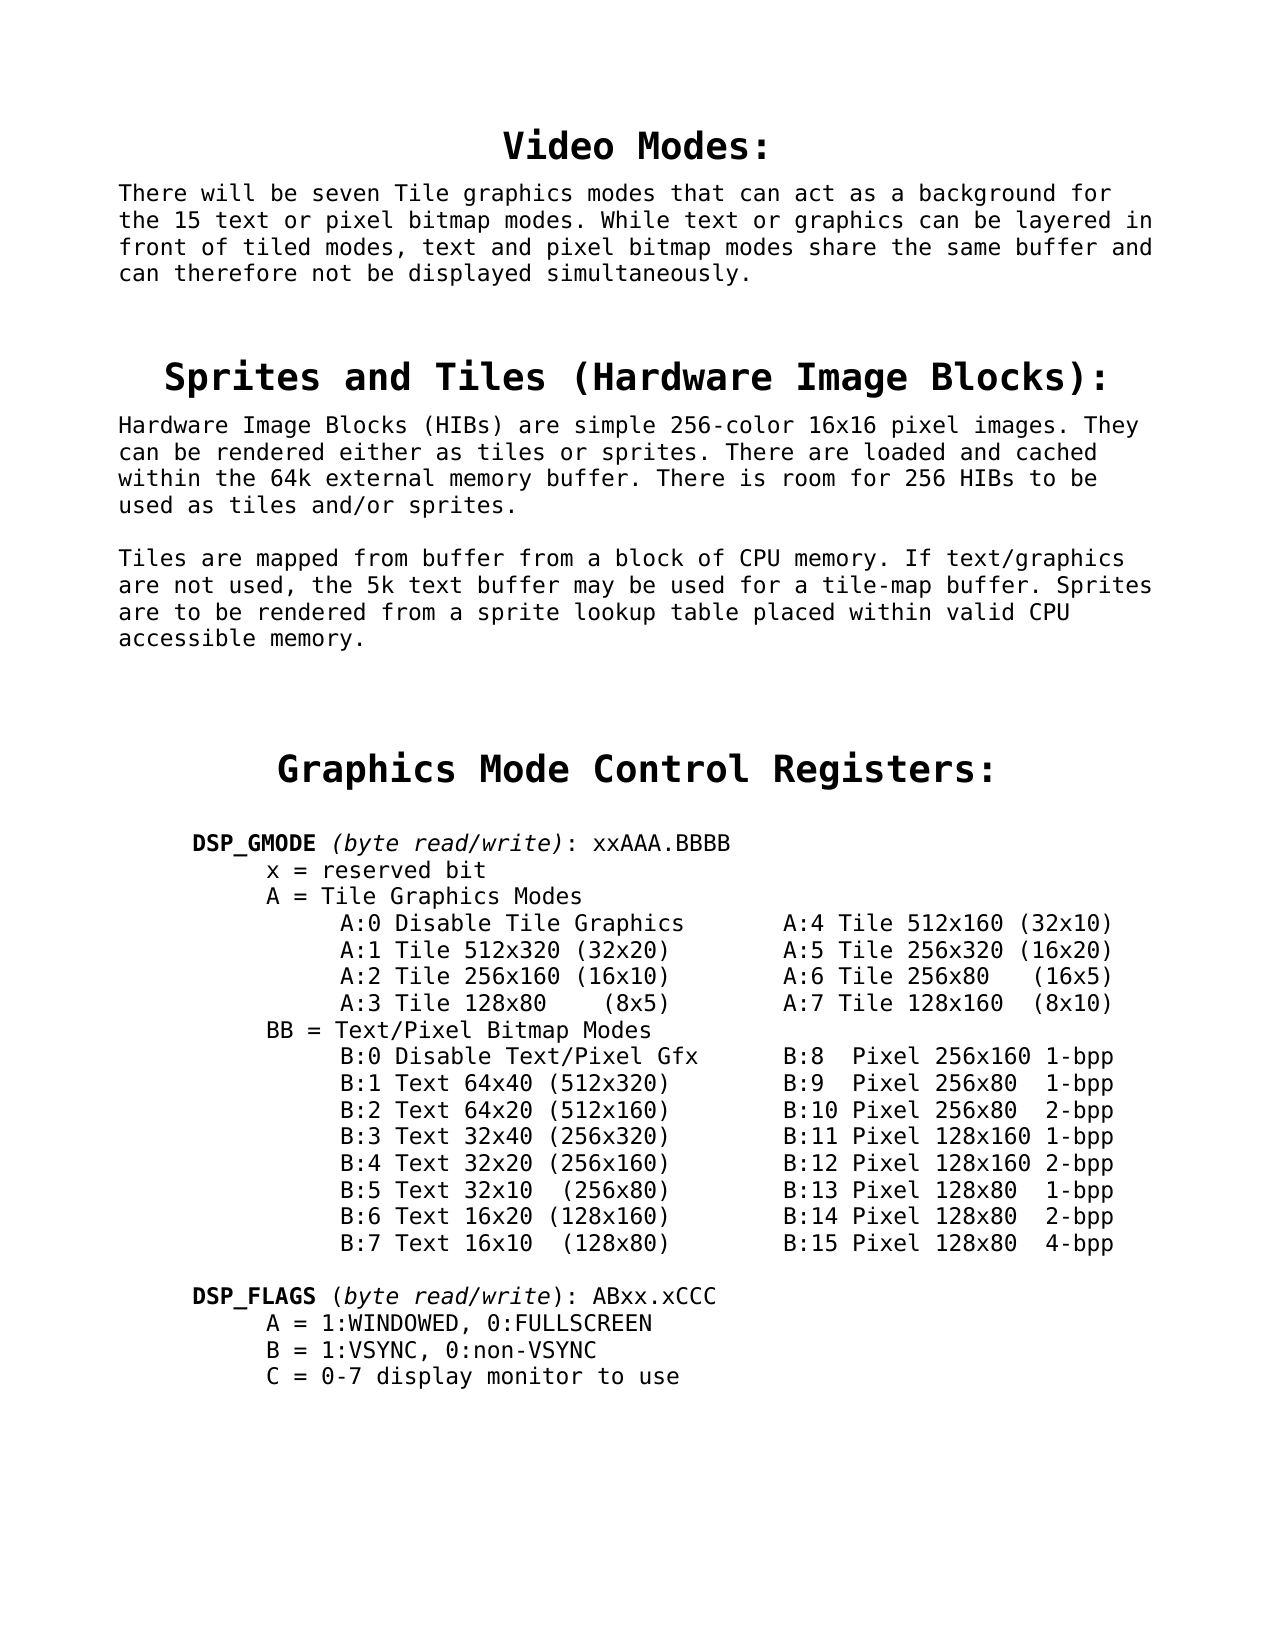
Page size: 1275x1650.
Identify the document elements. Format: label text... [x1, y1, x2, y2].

text Tiles are mapped from buffer from a block of CPU memory. If text/graphics are not used, the 5k text buffer may be used for a tile-map buffer. Sprites are to be rendered from a sprite lookup table placed within valid CPU accessible memory. [118, 545, 1157, 652]
subtitle Graphics Mode Control Registers: [118, 747, 1157, 791]
text B = 1:VSYNC, 0:non-VSYNC [118, 1337, 1157, 1363]
text B:3 Text 32x40 (256x320) B:11 Pixel 128x160 1-bpp [118, 1123, 1157, 1150]
text A = Tile Graphics Modes [118, 883, 1157, 910]
text DSP_GMODE (byte read/write): xxAAA.BBBB [118, 830, 1157, 857]
text B:0 Disable Text/Pixel Gfx B:8 Pixel 256x160 1-bpp [118, 1043, 1157, 1070]
text DSP_FLAGS (byte read/write): ABxx.xCCC [118, 1283, 1157, 1310]
text A:2 Tile 256x160 (16x10) A:6 Tile 256x80 (16x5) [118, 963, 1157, 990]
text B:4 Text 32x20 (256x160) B:12 Pixel 128x160 2-bpp [118, 1150, 1157, 1177]
subtitle Video Modes: [118, 124, 1157, 168]
text Hardware Image Blocks (HIBs) are simple 256-color 16x16 pixel images. They can be rendered either as tiles or sprites. There are loaded and cached within the 64k external memory buffer. There is room for 256 HIBs to be used as tiles and/or sprites. [118, 412, 1157, 519]
text A = 1:WINDOWED, 0:FULLSCREEN [118, 1310, 1157, 1337]
text B:5 Text 32x10 (256x80) B:13 Pixel 128x80 1-bpp [118, 1177, 1157, 1203]
text A:0 Disable Tile Graphics A:4 Tile 512x160 (32x10) [118, 910, 1157, 937]
text There will be seven Tile graphics modes that can act as a background for the 15 text or pixel bitmap modes. While text or graphics can be layered in front of tiled modes, text and pixel bitmap modes share the same buffer and can therefore not be displayed simultaneously. [118, 181, 1157, 287]
text C = 0-7 display monitor to use [118, 1363, 1157, 1390]
text B:2 Text 64x20 (512x160) B:10 Pixel 256x80 2-bpp [118, 1097, 1157, 1123]
text A:1 Tile 512x320 (32x20) A:5 Tile 256x320 (16x20) [118, 937, 1157, 963]
text B:7 Text 16x10 (128x80) B:15 Pixel 128x80 4-bpp [118, 1230, 1157, 1257]
text B:1 Text 64x40 (512x320) B:9 Pixel 256x80 1-bpp [118, 1070, 1157, 1097]
text B:6 Text 16x20 (128x160) B:14 Pixel 128x80 2-bpp [118, 1203, 1157, 1230]
subtitle Sprites and Tiles (Hardware Image Blocks): [118, 356, 1157, 399]
text x = reserved bit [118, 857, 1157, 883]
text BB = Text/Pixel Bitmap Modes [118, 1017, 1157, 1043]
text A:3 Tile 128x80 (8x5) A:7 Tile 128x160 (8x10) [118, 990, 1157, 1017]
